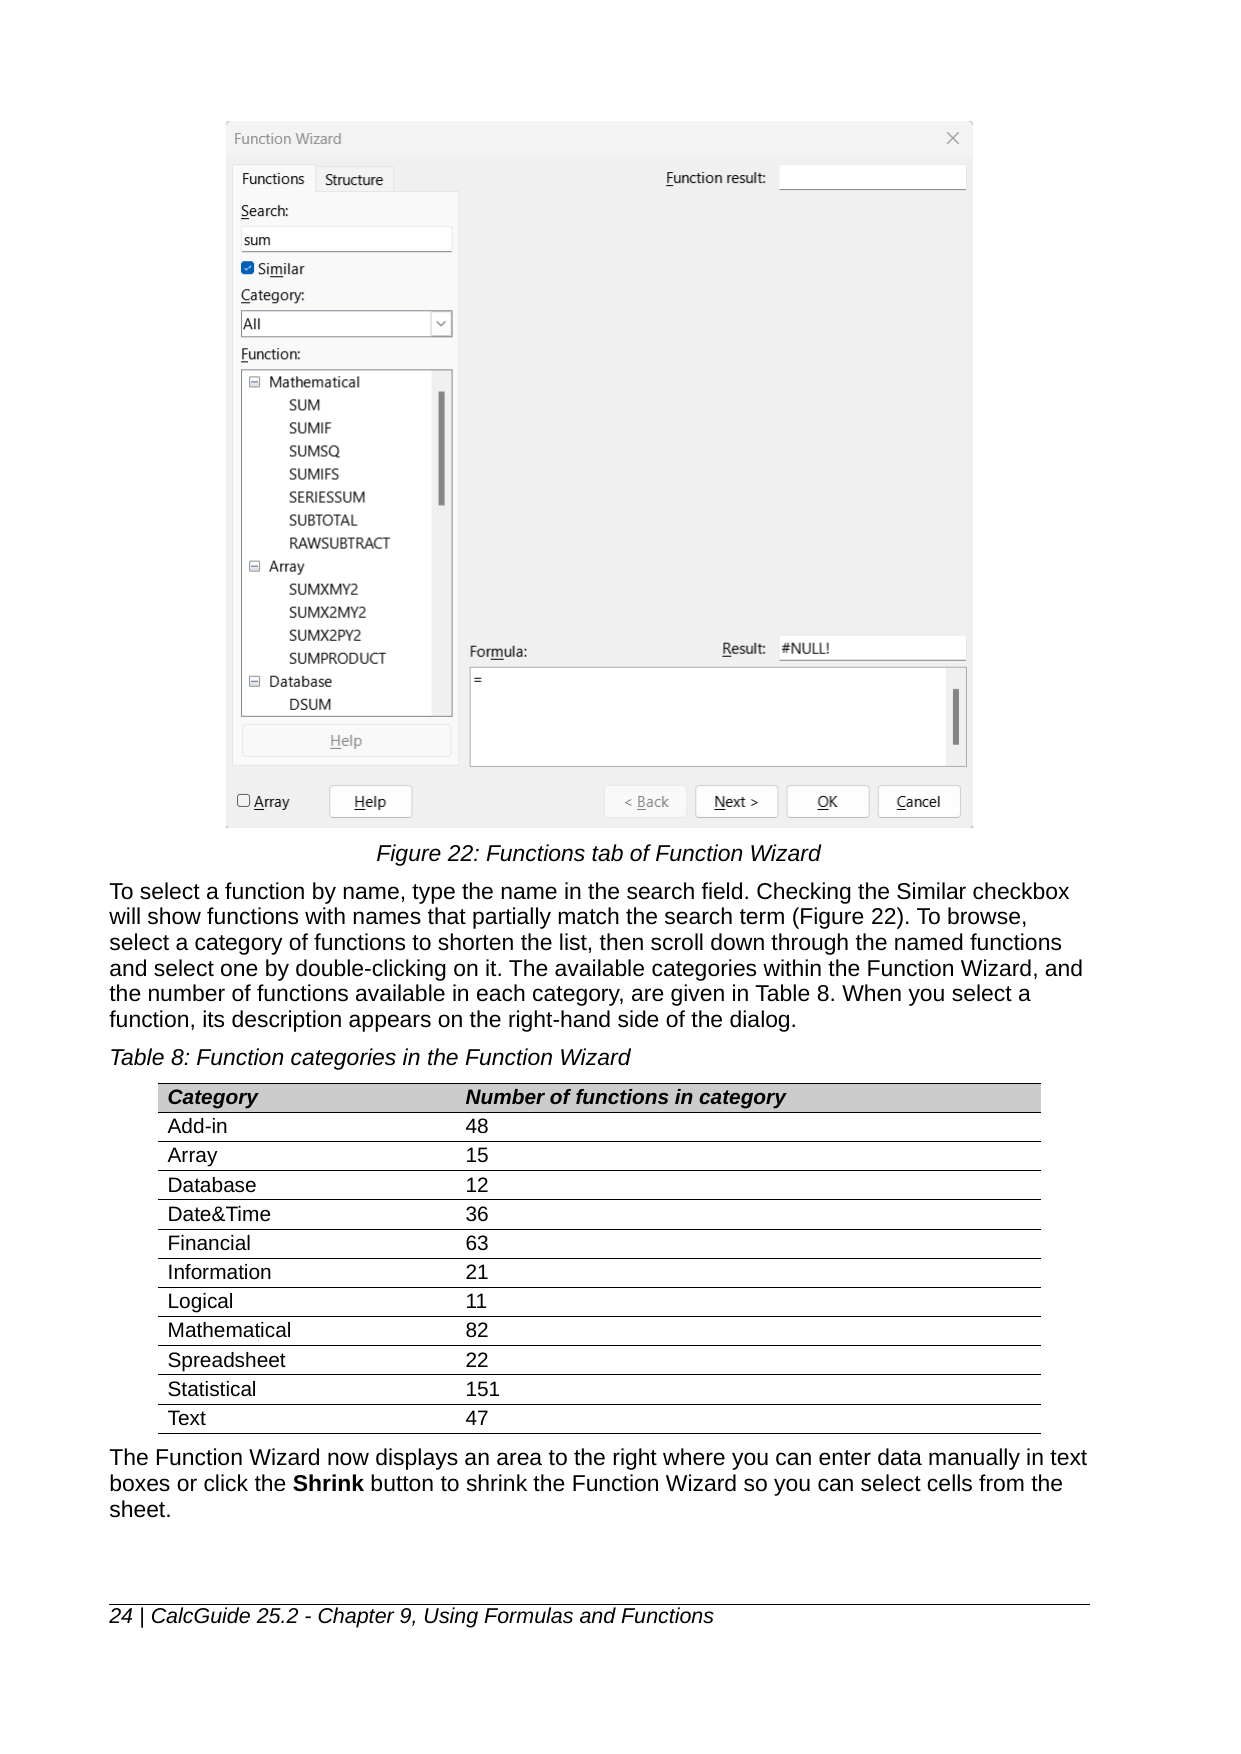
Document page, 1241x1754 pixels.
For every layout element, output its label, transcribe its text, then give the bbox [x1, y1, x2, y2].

table_header Number of functions in category [456, 1084, 1041, 1112]
text To select a function by name, type the name in the search field. Checking the Similar checkbox will show functions with names that partially match the search term (Figure 22). To browse, select a category of functions to shorten the list, then scroll down through the named functions and select one by double-clicking on it. The available categories within the Function Wizard, and the number of functions available in each category, are given in Table 8. When you select a function, its description appears on the right-hand side of the dialog. [109, 878, 1090, 1032]
table_cell Mathematical [158, 1317, 456, 1345]
text Table 8: Function categories in the Function Wizard [109, 1044, 1090, 1070]
table_cell 63 [456, 1230, 1041, 1258]
table_cell 48 [456, 1113, 1041, 1141]
table_cell 22 [456, 1346, 1041, 1374]
table_cell Statistical [158, 1375, 456, 1403]
table_cell 15 [456, 1142, 1041, 1170]
table_cell 47 [456, 1405, 1041, 1433]
table_cell Financial [158, 1230, 456, 1258]
table_cell Logical [158, 1288, 456, 1316]
table_cell 36 [456, 1200, 1041, 1228]
table_header Category [158, 1084, 456, 1112]
table_cell 82 [456, 1317, 1041, 1345]
table_cell Database [158, 1171, 456, 1199]
table_cell 151 [456, 1375, 1041, 1403]
table_cell Array [158, 1142, 456, 1170]
text Figure 22: Functions tab of Function Wizard [226, 840, 973, 866]
table_cell Text [158, 1405, 456, 1433]
table_cell 21 [456, 1259, 1041, 1287]
table_cell 11 [456, 1288, 1041, 1316]
table_cell Add-in [158, 1113, 456, 1141]
picture [226, 121, 973, 828]
table_cell Spreadsheet [158, 1346, 456, 1374]
table_cell Date&Time [158, 1200, 456, 1228]
table_cell Information [158, 1259, 456, 1287]
text The Function Wizard now displays an area to the right where you can enter data manually in text boxes or click the Shrink button to shrink the Function Wizard so you can select cells from the sheet. [109, 1445, 1090, 1522]
table_cell 12 [456, 1171, 1041, 1199]
